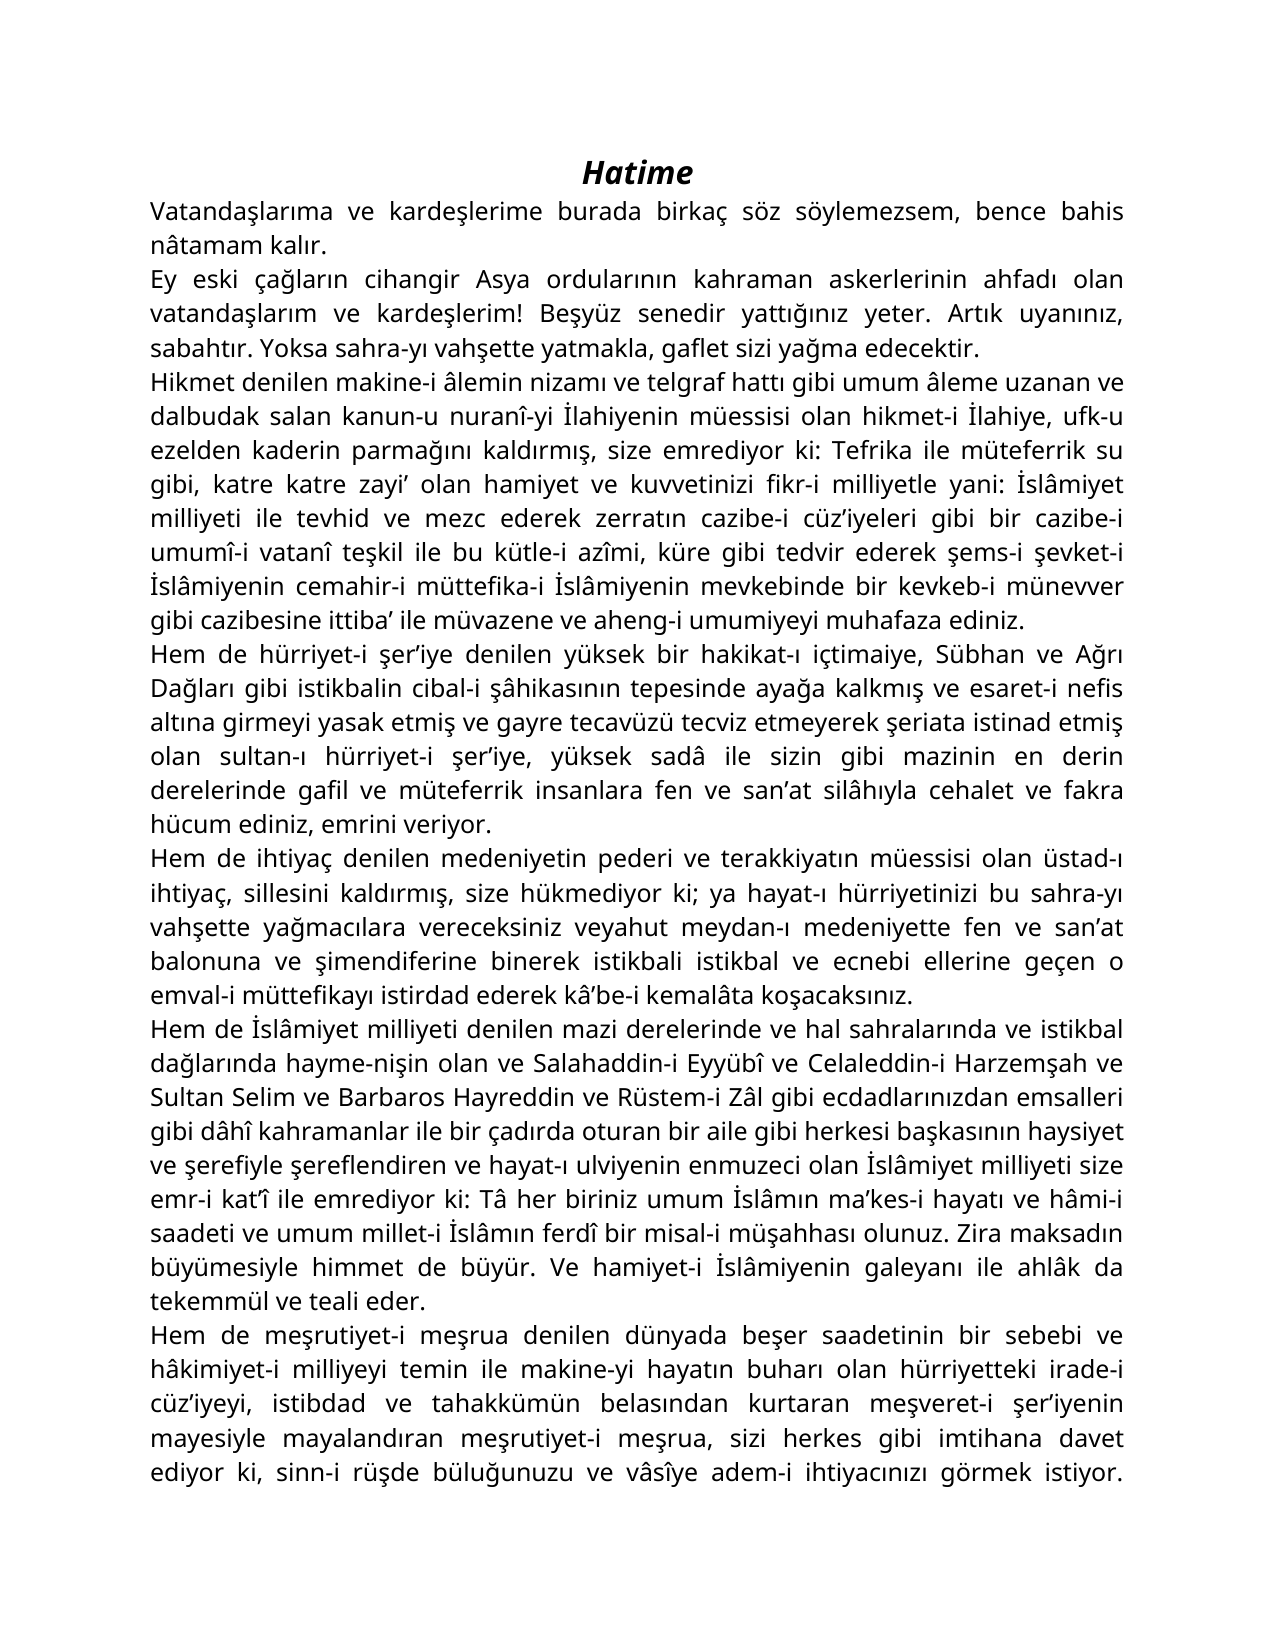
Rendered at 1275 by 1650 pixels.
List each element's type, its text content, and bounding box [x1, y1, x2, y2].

text Hem de meşrutiyet-i meşrua denilen dünyada beşer saadetinin bir sebebi ve hâkimiyet-i milliyeyi temin ile makine-yi hayatın buharı olan hürriyetteki irade-i cüz’iyeyi, istibdad ve tahakkümün belasından kurtaran meşveret-i şer’iyenin mayesiyle mayalandıran meşrutiyet-i meşrua, sizi herkes gibi imtihana davet ediyor ki, sinn-i rüşde büluğunuzu ve vâsîye adem-i ihtiyacınızı görmek istiyor. [150, 1318, 1125, 1488]
text Vatandaşlarıma ve kardeşlerime burada birkaç söz söylemezsem, bence bahis nâtamam kalır. [150, 194, 1125, 262]
text Hem de İslâmiyet milliyeti denilen mazi derelerinde ve hal sahralarında ve istikbal dağlarında hayme-nişin olan ve Salahaddin-i Eyyübî ve Celaleddin-i Harzemşah ve Sultan Selim ve Barbaros Hayreddin ve Rüstem-i Zâl gibi ecdadlarınızdan emsalleri gibi dâhî kahramanlar ile bir çadırda oturan bir aile gibi herkesi başkasının haysiyet ve şerefiyle şereflendiren ve hayat-ı ulviyenin enmuzeci olan İslâmiyet milliyeti size emr-i kat’î ile emrediyor ki: Tâ her biriniz umum İslâmın ma’kes-i hayatı ve hâmi-i saadeti ve umum millet-i İslâmın ferdî bir misal-i müşahhası olunuz. Zira maksadın büyümesiyle himmet de büyür. Ve hamiyet-i İslâmiyenin galeyanı ile ahlâk da tekemmül ve teali eder. [150, 1011, 1125, 1318]
text Hem de hürriyet-i şer’iye denilen yüksek bir hakikat-ı içtimaiye, Sübhan ve Ağrı Dağları gibi istikbalin cibal-i şâhikasının tepesinde ayağa kalkmış ve esaret-i nefis altına girmeyi yasak etmiş ve gayre tecavüzü tecviz etmeyerek şeriata istinad etmiş olan sultan-ı hürriyet-i şer’iye, yüksek sadâ ile sizin gibi mazinin en derin derelerinde gafil ve müteferrik insanlara fen ve san’at silâhıyla cehalet ve fakra hücum ediniz, emrini veriyor. [150, 637, 1125, 841]
text Hikmet denilen makine-i âlemin nizamı ve telgraf hattı gibi umum âleme uzanan ve dalbudak salan kanun-u nuranî-yi İlahiyenin müessisi olan hikmet-i İlahiye, ufk-u ezelden kaderin parmağını kaldırmış, size emrediyor ki: Tefrika ile müteferrik su gibi, katre katre zayi’ olan hamiyet ve kuvvetinizi fikr-i milliyetle yani: İslâmiyet milliyeti ile tevhid ve mezc ederek zerratın cazibe-i cüz’iyeleri gibi bir cazibe-i umumî-i vatanî teşkil ile bu kütle-i azîmi, küre gibi tedvir ederek şems-i şevket-i İslâmiyenin cemahir-i müttefika-i İslâmiyenin mevkebinde bir kevkeb-i münevver gibi cazibesine ittiba’ ile müvazene ve aheng-i umumiyeyi muhafaza ediniz. [150, 364, 1125, 637]
text Ey eski çağların cihangir Asya ordularının kahraman askerlerinin ahfadı olan vatandaşlarım ve kardeşlerim! Beşyüz senedir yattığınız yeter. Artık uyanınız, sabahtır. Yoksa sahra-yı vahşette yatmakla, gaflet sizi yağma edecektir. [150, 262, 1125, 364]
text Hem de ihtiyaç denilen medeniyetin pederi ve terakkiyatın müessisi olan üstad-ı ihtiyaç, sillesini kaldırmış, size hükmediyor ki; ya hayat-ı hürriyetinizi bu sahra-yı vahşette yağmacılara vereceksiniz veyahut meydan-ı medeniyette fen ve san’at balonuna ve şimendiferine binerek istikbali istikbal ve ecnebi ellerine geçen o emval-i müttefikayı istirdad ederek kâ’be-i kemalâta koşacaksınız. [150, 841, 1125, 1011]
subtitle Hatime [150, 150, 1125, 194]
